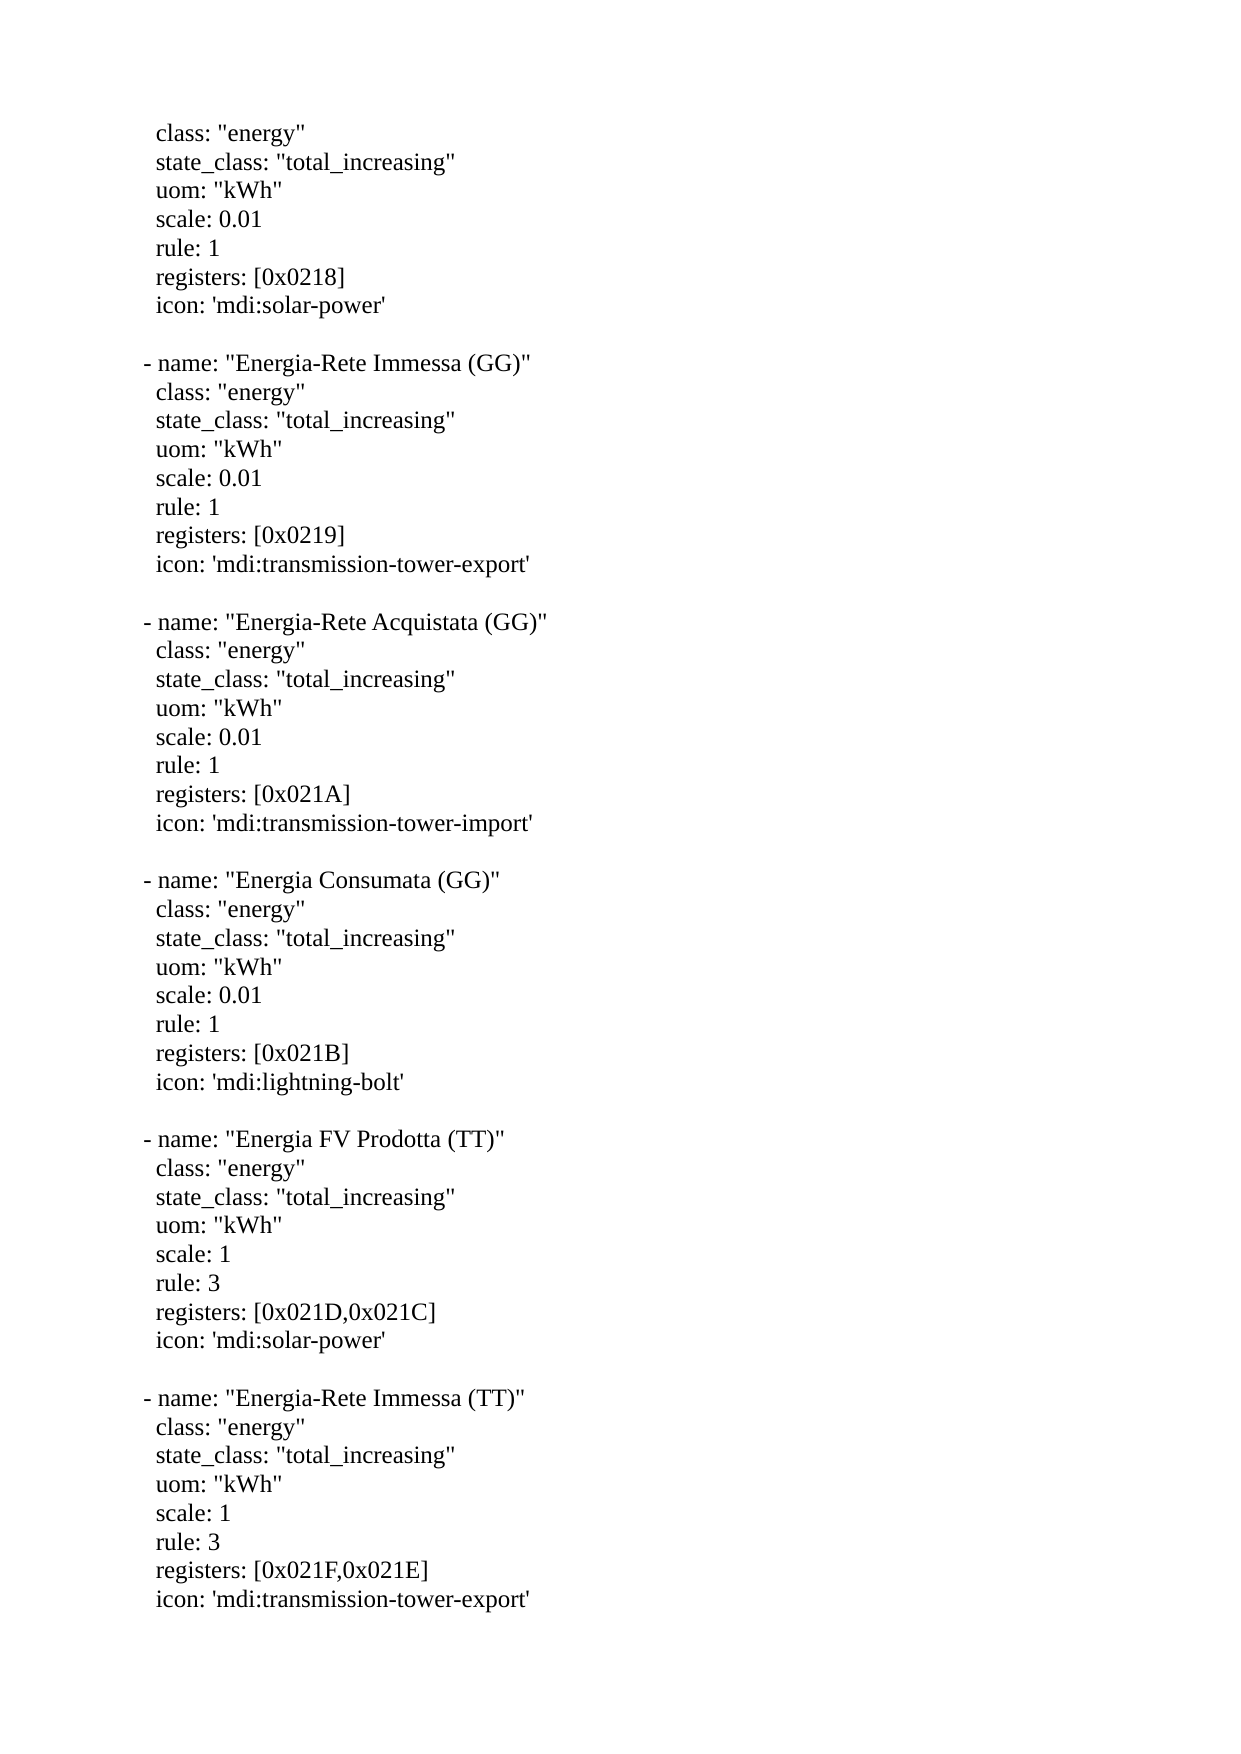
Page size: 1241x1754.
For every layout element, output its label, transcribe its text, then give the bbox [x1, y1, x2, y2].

text - name: "Energia-Rete Immessa (GG)" [118, 348, 1122, 377]
text state_class: "total_increasing" [118, 923, 1122, 952]
text uom: "kWh" [118, 1211, 1122, 1239]
text state_class: "total_increasing" [118, 1182, 1122, 1211]
text icon: 'mdi:lightning-bolt' [118, 1067, 1122, 1096]
text registers: [0x021A] [118, 779, 1122, 808]
text rule: 1 [118, 751, 1122, 779]
text rule: 1 [118, 492, 1122, 521]
text scale: 1 [118, 1239, 1122, 1268]
text rule: 3 [118, 1527, 1122, 1556]
text class: "energy" [118, 1153, 1122, 1182]
text uom: "kWh" [118, 434, 1122, 463]
text - name: "Energia-Rete Immessa (TT)" [118, 1383, 1122, 1412]
text registers: [0x0219] [118, 521, 1122, 549]
text - name: "Energia-Rete Acquistata (GG)" [118, 607, 1122, 636]
text uom: "kWh" [118, 952, 1122, 981]
text class: "energy" [118, 894, 1122, 923]
text scale: 1 [118, 1498, 1122, 1527]
text state_class: "total_increasing" [118, 406, 1122, 434]
text state_class: "total_increasing" [118, 1441, 1122, 1469]
text state_class: "total_increasing" [118, 147, 1122, 176]
text rule: 3 [118, 1268, 1122, 1297]
text registers: [0x0218] [118, 262, 1122, 291]
text icon: 'mdi:transmission-tower-export' [118, 1584, 1122, 1613]
text - name: "Energia Consumata (GG)" [118, 866, 1122, 894]
text icon: 'mdi:solar-power' [118, 1326, 1122, 1354]
text registers: [0x021B] [118, 1038, 1122, 1067]
text class: "energy" [118, 1412, 1122, 1441]
text uom: "kWh" [118, 1469, 1122, 1498]
text uom: "kWh" [118, 176, 1122, 204]
text scale: 0.01 [118, 722, 1122, 751]
text class: "energy" [118, 118, 1122, 147]
text scale: 0.01 [118, 463, 1122, 492]
text rule: 1 [118, 1009, 1122, 1038]
text scale: 0.01 [118, 981, 1122, 1009]
text registers: [0x021D,0x021C] [118, 1297, 1122, 1326]
text icon: 'mdi:solar-power' [118, 291, 1122, 319]
text class: "energy" [118, 377, 1122, 406]
text icon: 'mdi:transmission-tower-import' [118, 808, 1122, 837]
text class: "energy" [118, 636, 1122, 664]
text state_class: "total_increasing" [118, 664, 1122, 693]
text registers: [0x021F,0x021E] [118, 1556, 1122, 1584]
text uom: "kWh" [118, 693, 1122, 722]
text - name: "Energia FV Prodotta (TT)" [118, 1124, 1122, 1153]
text rule: 1 [118, 233, 1122, 262]
text icon: 'mdi:transmission-tower-export' [118, 549, 1122, 578]
text scale: 0.01 [118, 204, 1122, 233]
